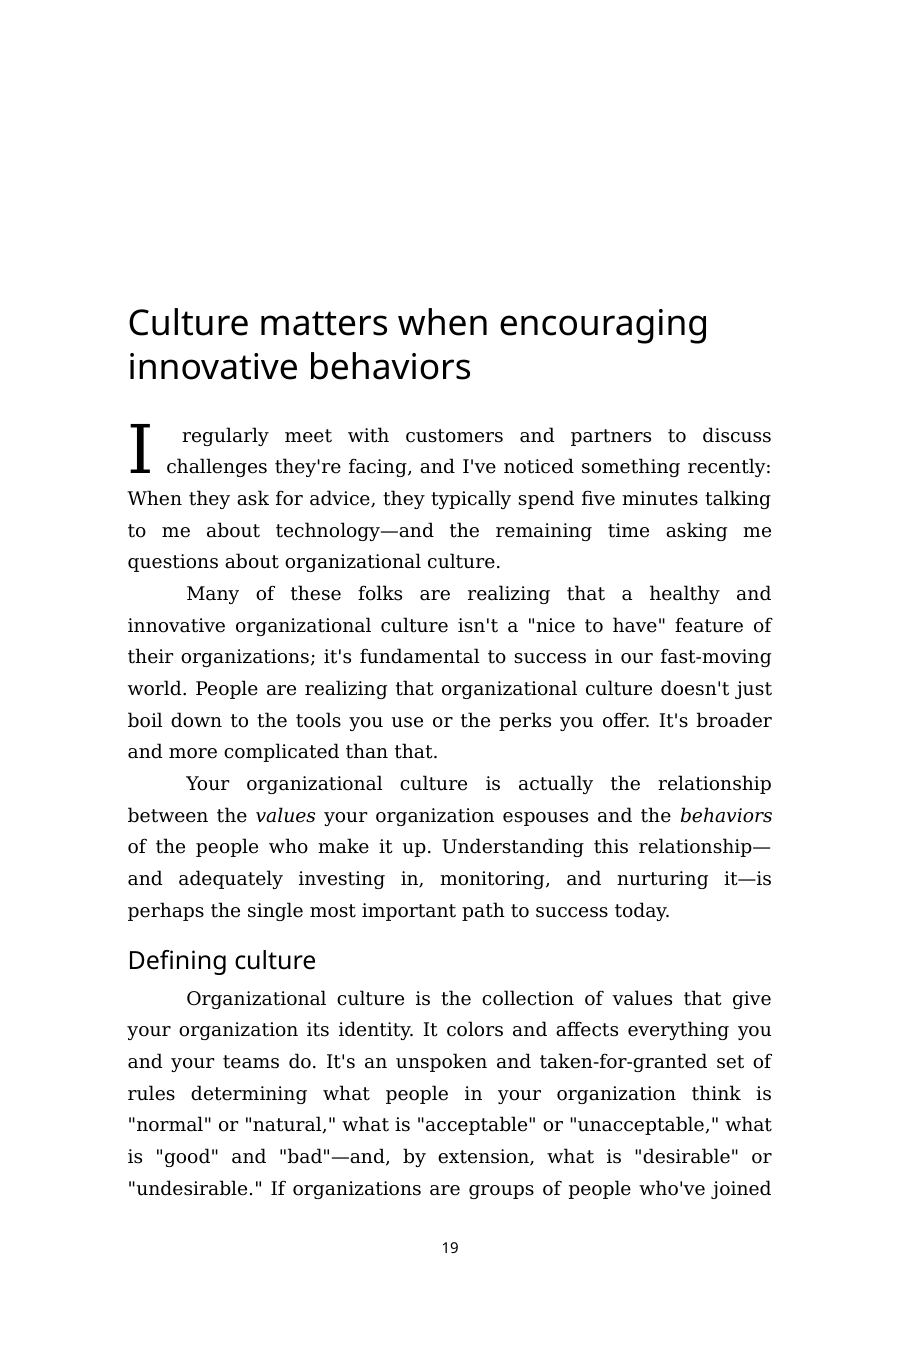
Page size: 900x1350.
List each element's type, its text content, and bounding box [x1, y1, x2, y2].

text I regularly meet with customers and partners to discuss challenges they're facing, and I've noticed something recently: When they ask for advice, they typically spend five minutes talking to me about technology—and the remaining time asking me questions about organizational culture. [127, 425, 772, 573]
text Organizational culture is the collection of values that give your organization its identity. It colors and affects everything you and your teams do. It's an unspoken and taken-for-granted set of rules determining what people in your organization think is "normal" or "natural," what is "acceptable" or "unacceptable," what is "good" and "bad"—and, by extension, what is "desirable" or "undesirable." If organizations are groups of people who've joined [127, 987, 772, 1199]
text Your organizational culture is actually the relationship between the values your organization espouses and the behaviors of the people who make it up. Understanding this relationship—and adequately investing in, monitoring, and nurturing it—is perhaps the single most important path to success today. [127, 773, 772, 922]
text Many of these folks are realizing that a healthy and innovative organizational culture isn't a "nice to have" feature of their organizations; it's fundamental to success in our fast-moving world. People are realizing that organizational culture doesn't just boil down to the tools you use or the perks you offer. It's broader and more complicated than that. [127, 583, 772, 763]
subtitle Culture matters when encouraging innovative behaviors [127, 298, 772, 390]
subtitle Defining culture [127, 946, 772, 975]
